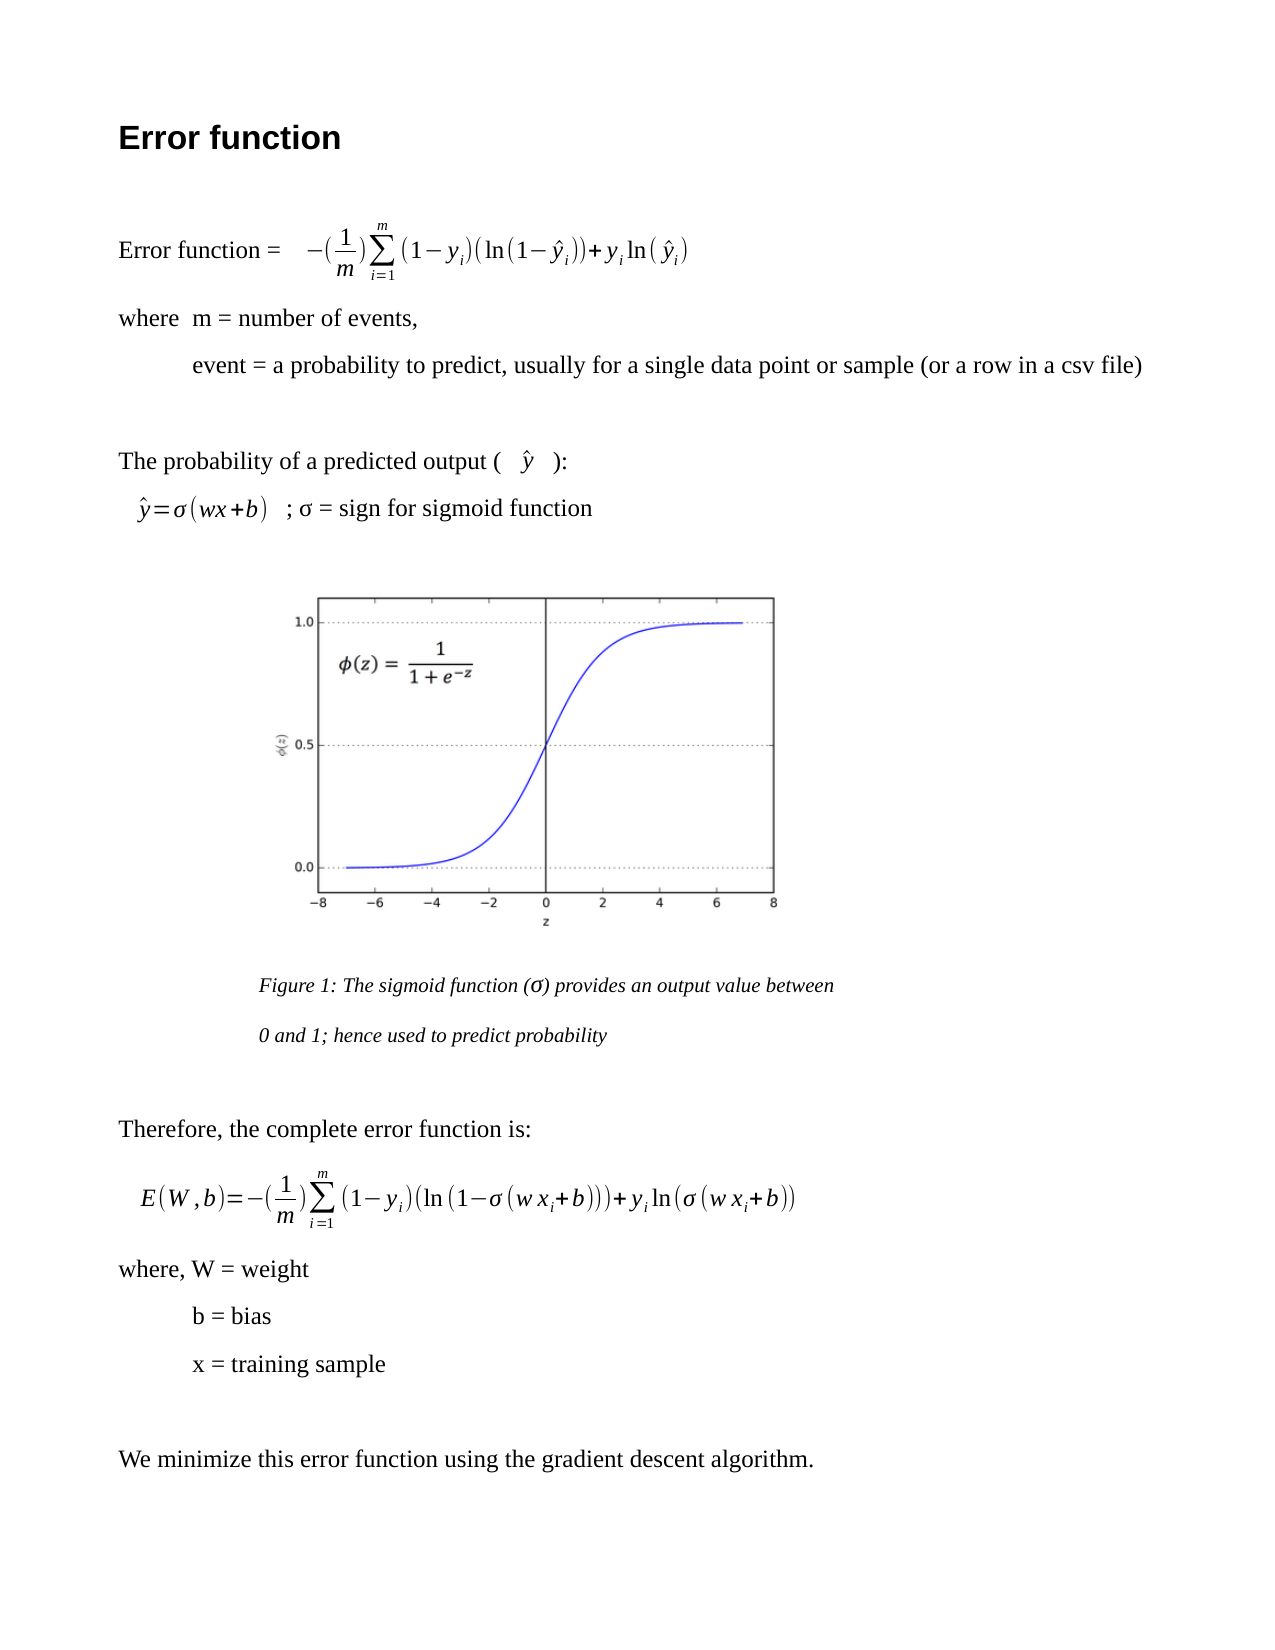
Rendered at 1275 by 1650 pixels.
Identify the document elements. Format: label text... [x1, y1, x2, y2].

text event = a probability to predict, usually for a single data point or sample (or a row in a csv file) [118, 351, 1157, 379]
text We minimize this error function using the gradient descent algorithm. [118, 1444, 1157, 1473]
text b = bias [118, 1301, 1157, 1330]
text where m = number of events, [118, 303, 1157, 332]
text where, W = weight [118, 1254, 1157, 1282]
text Therefore, the complete error function is: [118, 1114, 1157, 1143]
text 0 and 1; hence used to predict probability [259, 1023, 1016, 1047]
text x = training sample [118, 1349, 1157, 1378]
text Error function = [118, 217, 1157, 284]
text ; σ = sign for sigmoid function [118, 493, 1157, 524]
text The probability of a predicted output (): [118, 446, 1157, 474]
text Figure 1: The sigmoid function (σ) provides an output value between [259, 969, 1016, 998]
subtitle Error function [118, 118, 1157, 157]
picture [258, 585, 789, 939]
